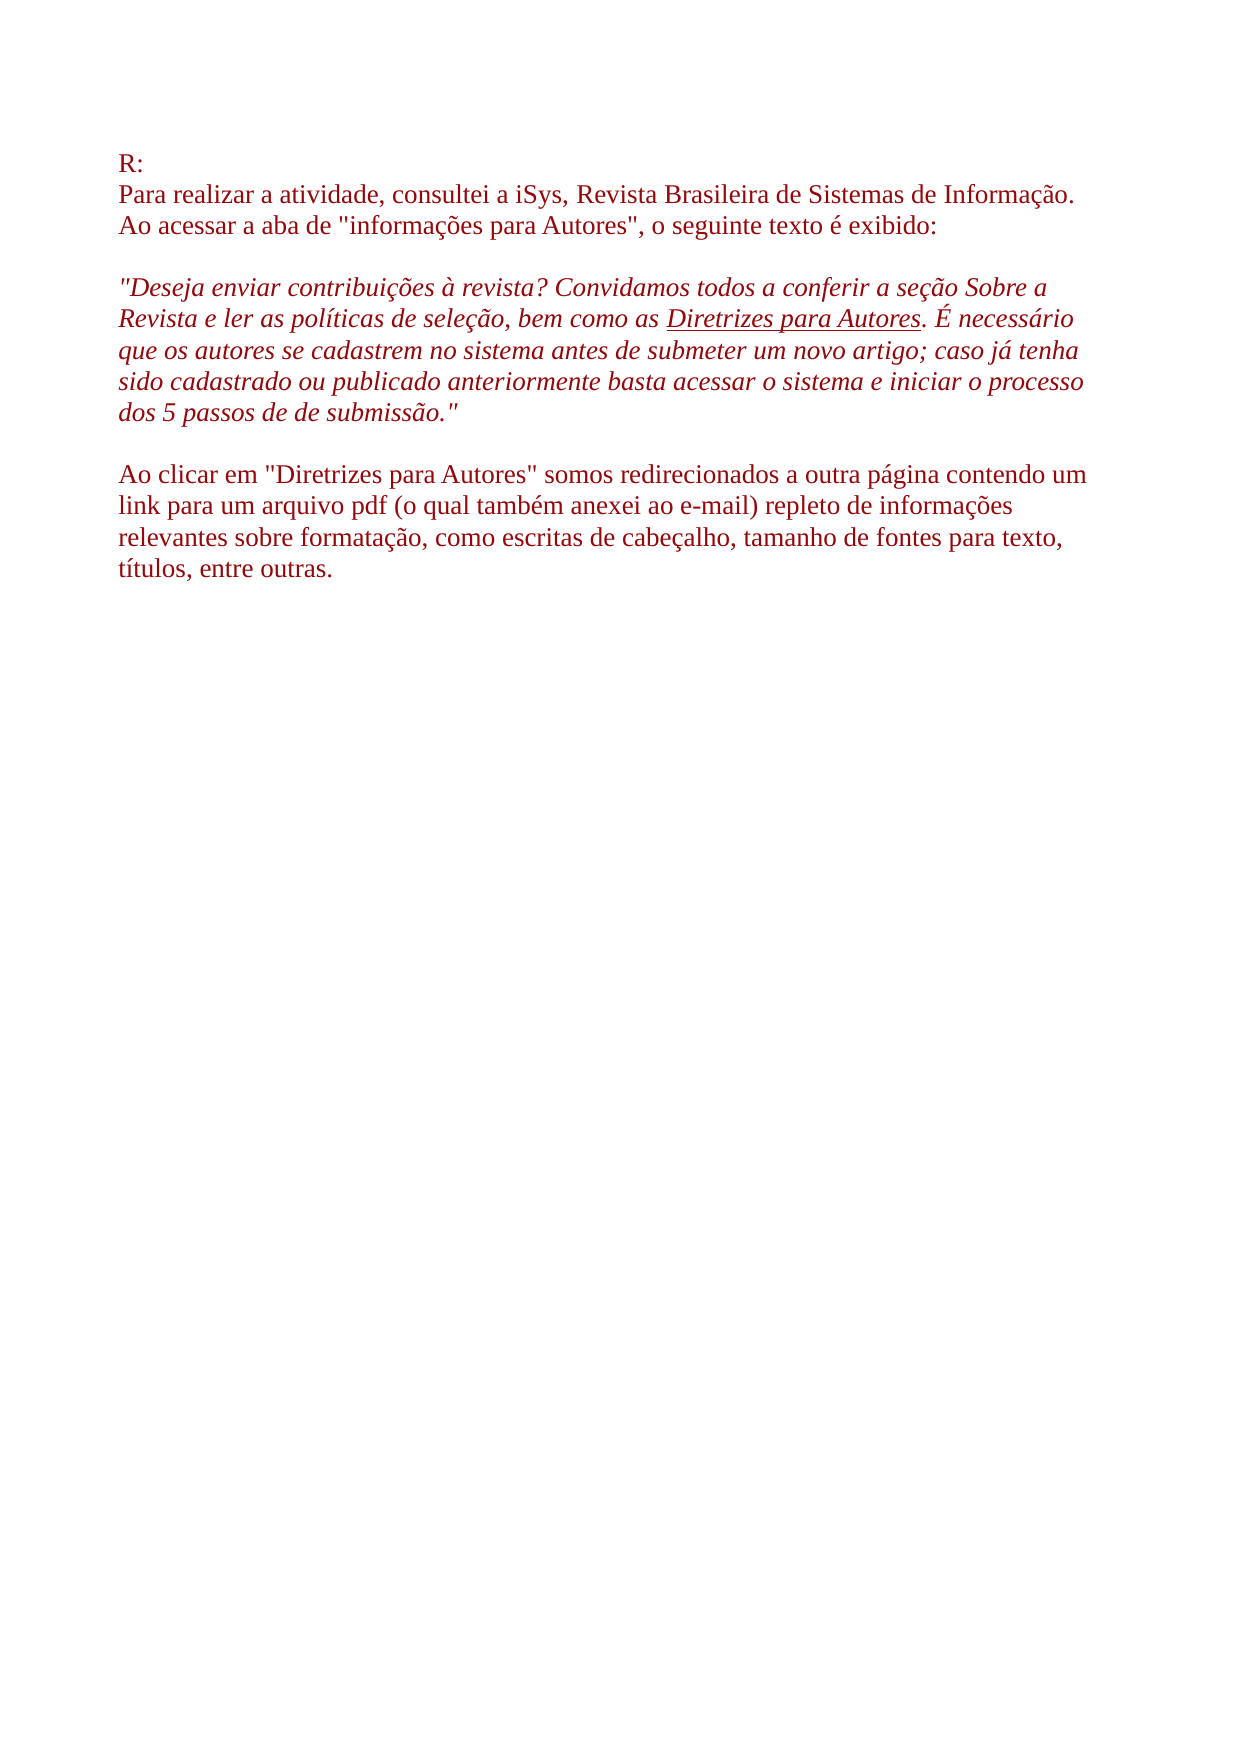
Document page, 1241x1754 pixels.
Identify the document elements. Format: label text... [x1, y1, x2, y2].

text R: [118, 147, 1122, 178]
text Ao clicar em "Diretrizes para Autores" somos redirecionados a outra página contendo um link para um arquivo pdf (o qual também anexei ao e-mail) repleto de informações relevantes sobre formatação, como escritas de cabeçalho, tamanho de fontes para texto, títulos, entre outras. [118, 458, 1122, 583]
text "Deseja enviar contribuições à revista? Convidamos todos a conferir a seção Sobre a Revista e ler as políticas de seleção, bem como as Diretrizes para Autores. É necessário que os autores se cadastrem no sistema antes de submeter um novo artigo; caso já tenha sido cadastrado ou publicado anteriormente basta acessar o sistema e iniciar o processo dos 5 passos de de submissão." [118, 271, 1122, 427]
text Para realizar a atividade, consultei a iSys, Revista Brasileira de Sistemas de Informação. [118, 178, 1122, 209]
text Ao acessar a aba de "informações para Autores", o seguinte texto é exibido: [118, 209, 1122, 240]
